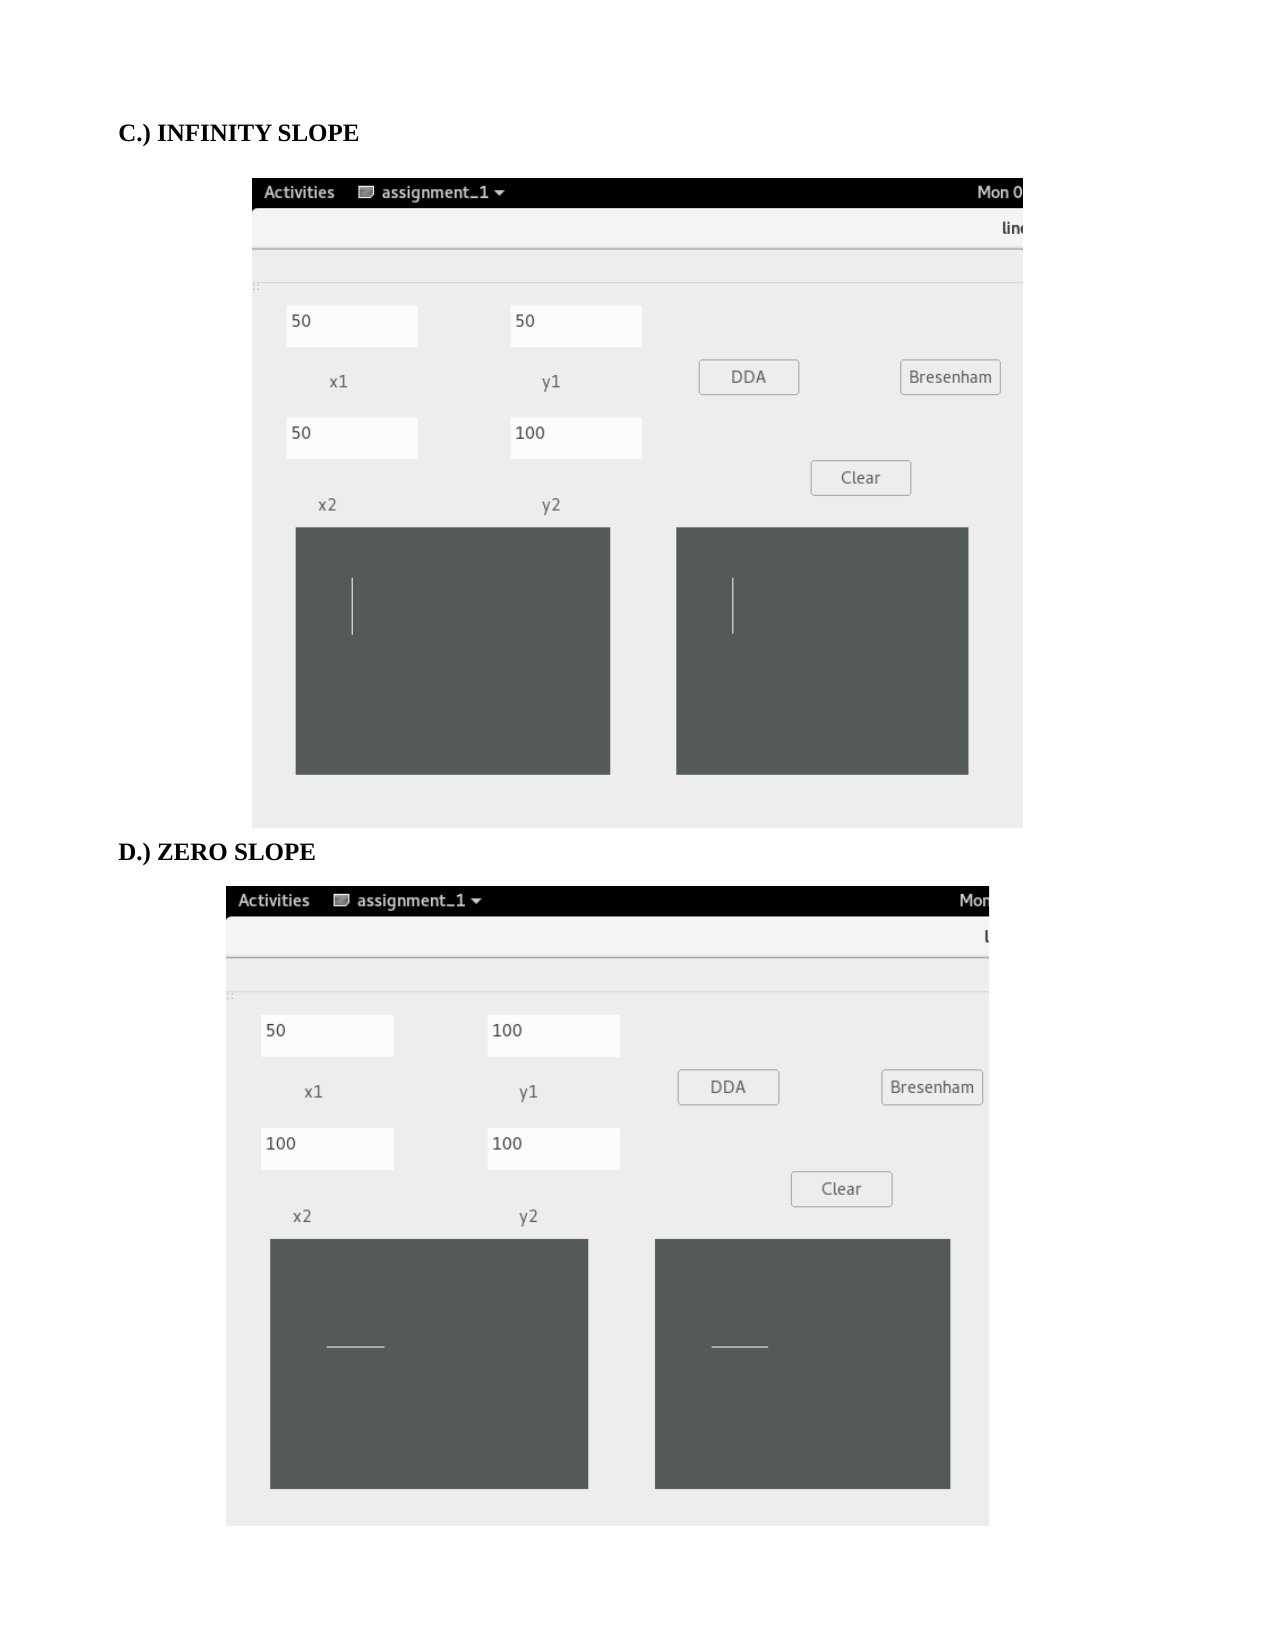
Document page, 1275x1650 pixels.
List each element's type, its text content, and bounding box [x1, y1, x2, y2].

text D.) ZERO SLOPE [118, 837, 1157, 866]
text C.) INFINITY SLOPE [118, 118, 1157, 147]
